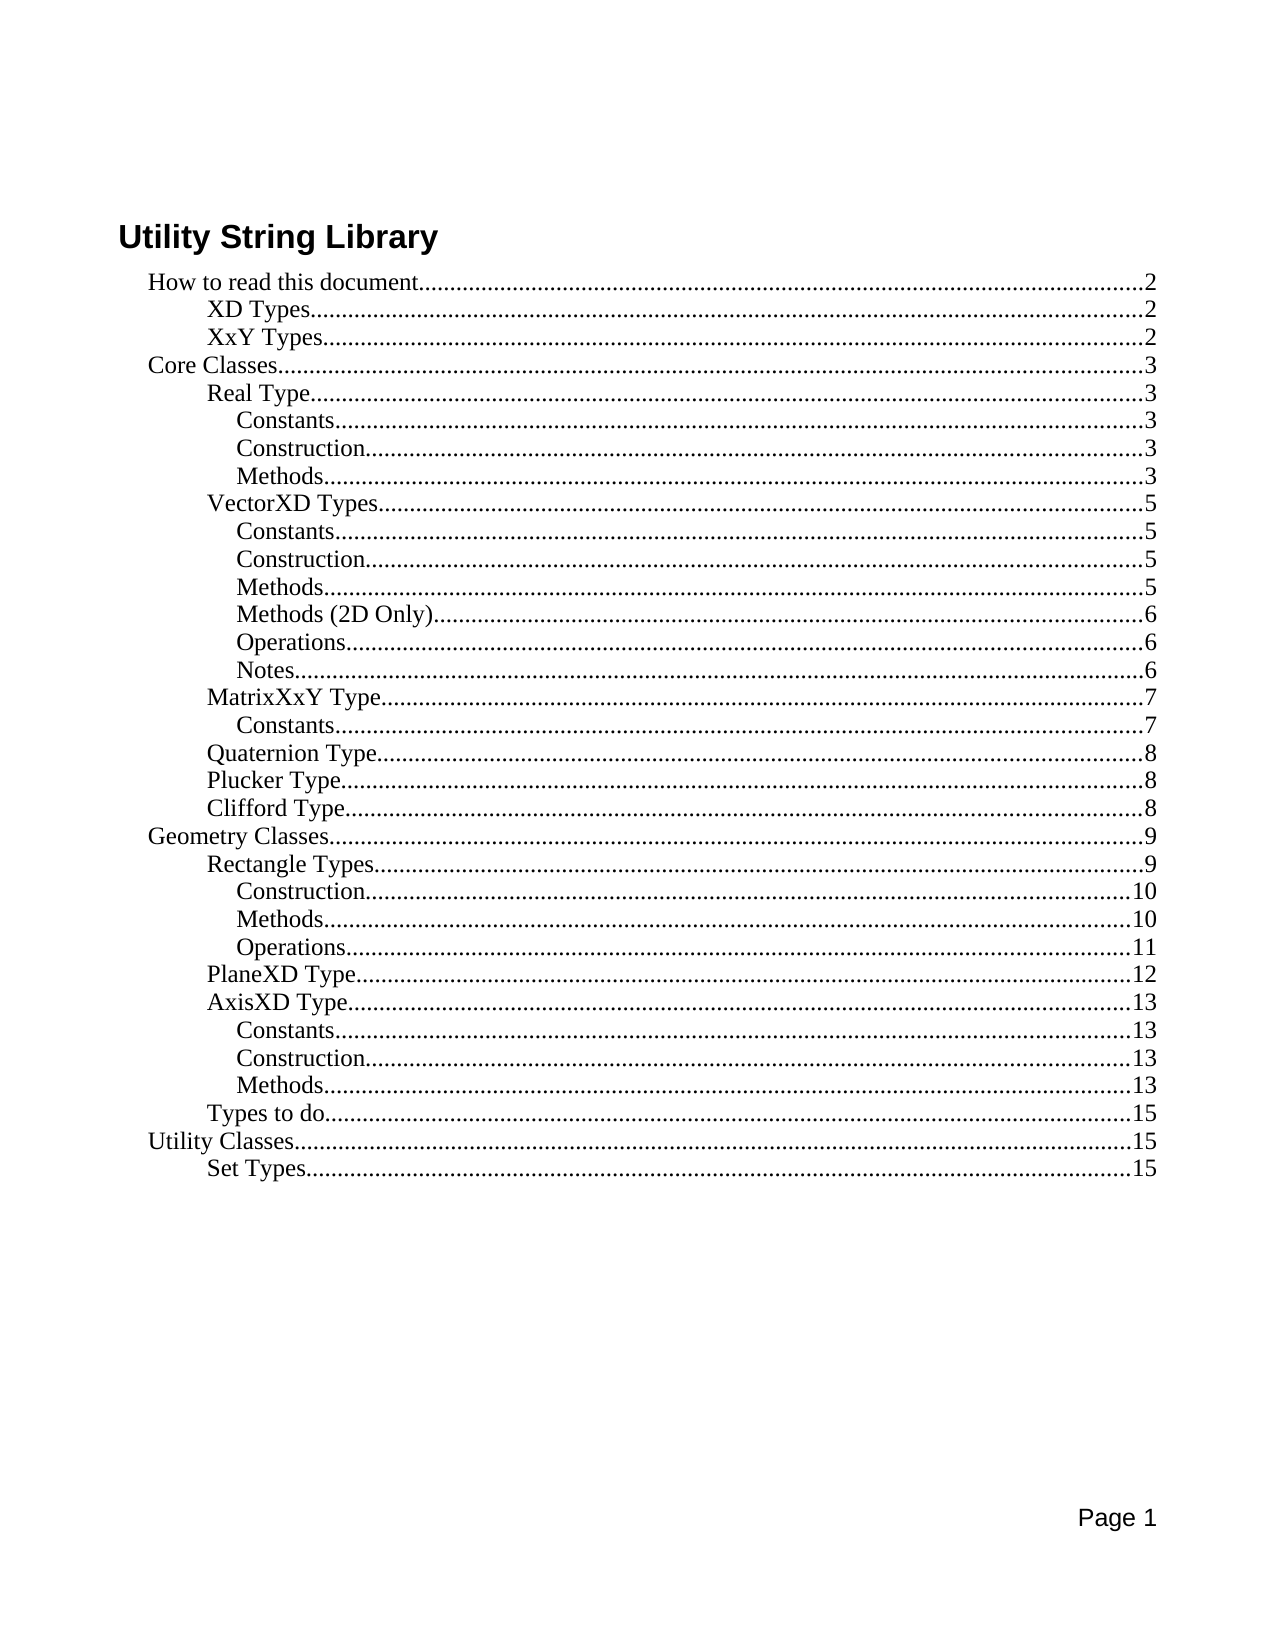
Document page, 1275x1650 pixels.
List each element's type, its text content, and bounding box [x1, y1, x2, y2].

text Notes 6 [236, 656, 1157, 683]
text Methods 5 [236, 573, 1157, 600]
text Clifford Type 8 [207, 794, 1157, 822]
text Constants 7 [236, 711, 1157, 739]
text Construction 3 [236, 434, 1157, 462]
text AxisXD Type 13 [207, 988, 1157, 1016]
text Quaternion Type 8 [207, 739, 1157, 767]
text Core Classes 3 [148, 351, 1157, 379]
text Rectangle Types 9 [207, 850, 1157, 877]
text MatrixXxY Type 7 [207, 683, 1157, 711]
text Operations 6 [236, 628, 1157, 656]
text Constants 5 [236, 517, 1157, 545]
text Utility Classes 15 [148, 1127, 1157, 1154]
text Constants 3 [236, 406, 1157, 434]
text Real Type 3 [207, 379, 1157, 406]
text Plucker Type 8 [207, 767, 1157, 794]
text How to read this document 2 [148, 268, 1157, 296]
text PlaneXD Type 12 [207, 961, 1157, 988]
text Operations 11 [236, 933, 1157, 961]
text Set Types 15 [207, 1154, 1157, 1182]
text Construction 13 [236, 1044, 1157, 1071]
text XxY Types 2 [207, 323, 1157, 351]
text Construction 10 [236, 877, 1157, 905]
text Methods 10 [236, 905, 1157, 933]
text VectorXD Types 5 [207, 489, 1157, 517]
text Methods 3 [236, 462, 1157, 489]
text XD Types 2 [207, 296, 1157, 323]
text Methods (2D Only) 6 [236, 600, 1157, 628]
text Geometry Classes 9 [148, 822, 1157, 850]
text Methods 13 [236, 1071, 1157, 1099]
text Constants 13 [236, 1016, 1157, 1044]
subtitle Utility String Library [118, 218, 1157, 255]
text Construction 5 [236, 545, 1157, 573]
text Types to do 15 [207, 1099, 1157, 1127]
